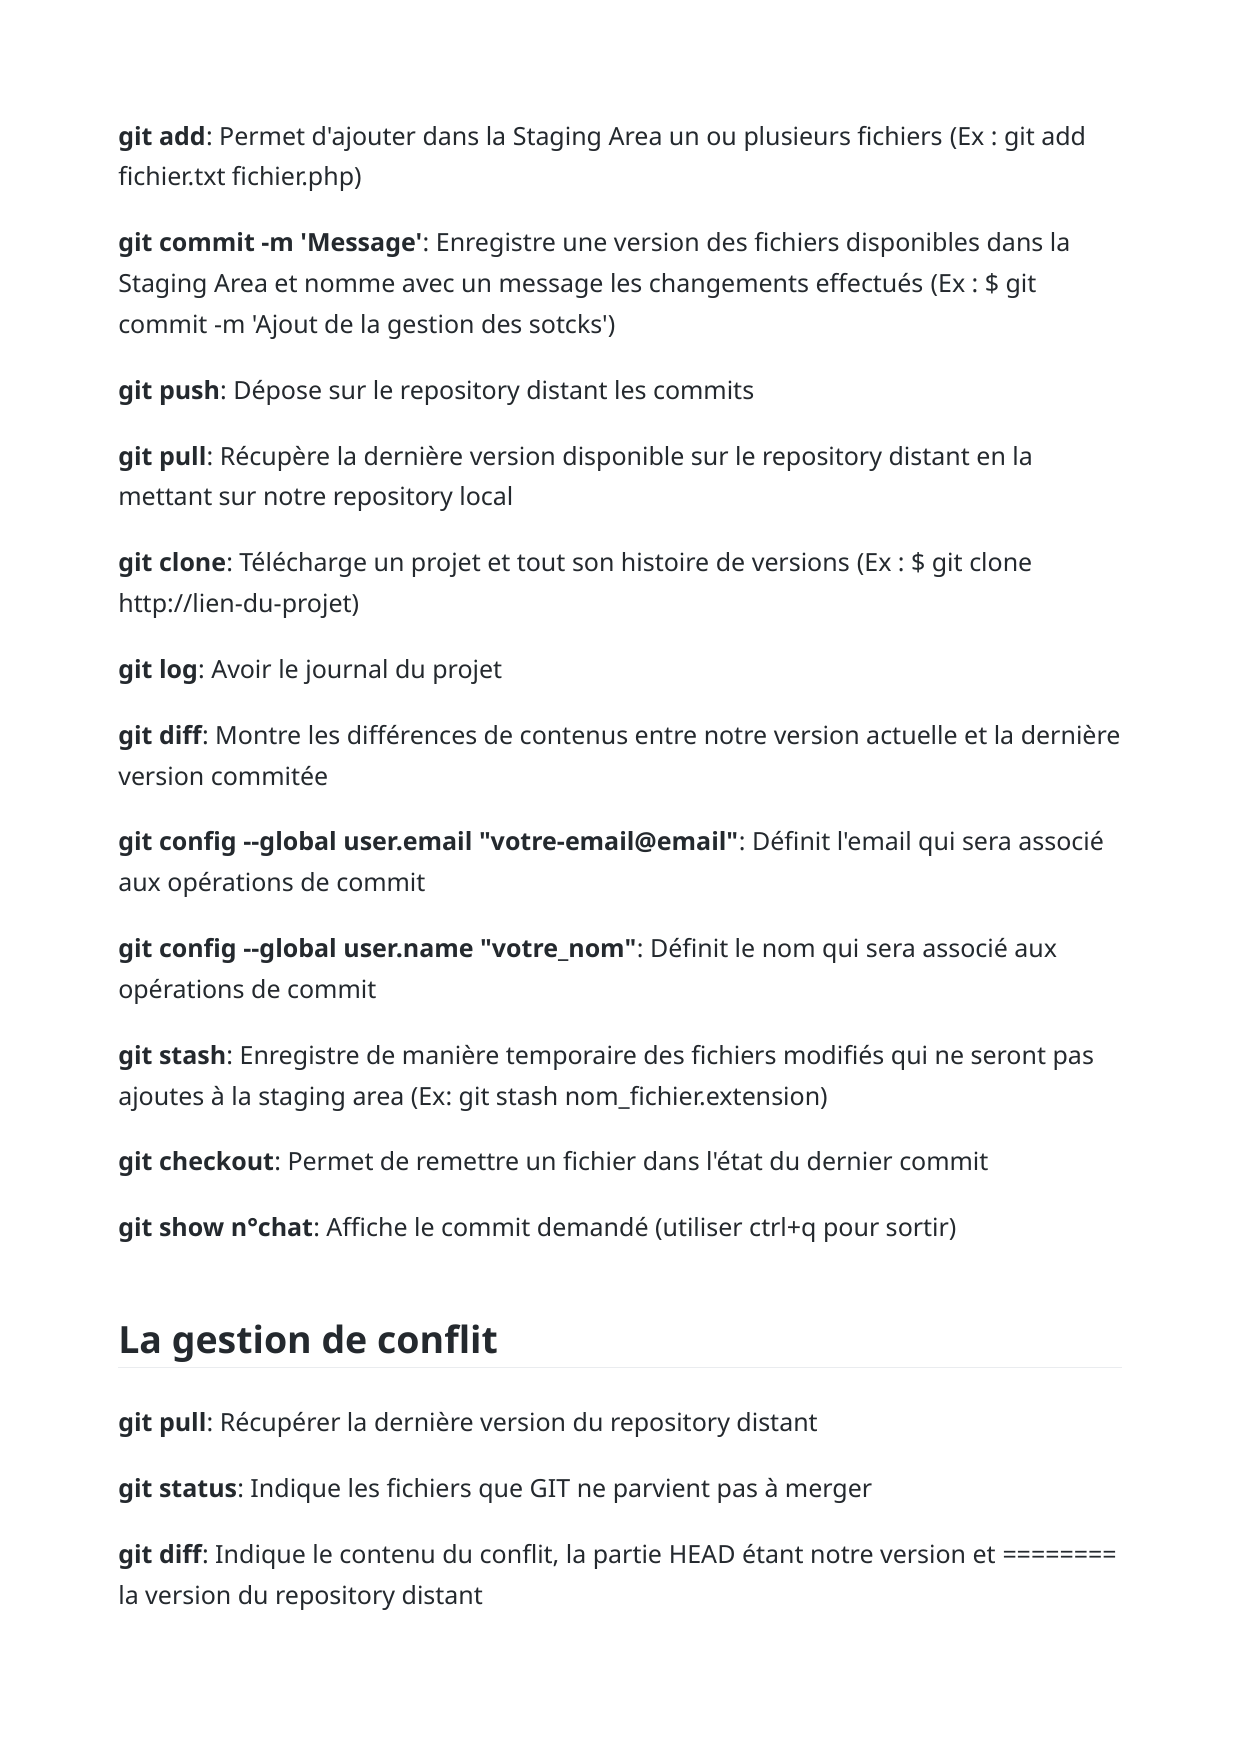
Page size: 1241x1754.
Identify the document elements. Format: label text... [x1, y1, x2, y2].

text git pull: Récupère la dernière version disponible sur le repository distant en la mettant sur notre repository local [118, 438, 1122, 513]
text git commit -m 'Message': Enregistre une version des fichiers disponibles dans la Staging Area et nomme avec un message les changements effectués (Ex : $ git commit -m 'Ajout de la gestion des sotcks') [118, 225, 1122, 341]
text git log: Avoir le journal du projet [118, 651, 1122, 686]
text git push: Dépose sur le repository distant les commits [118, 372, 1122, 406]
text git config --global user.email "votre-email@email": Définit l'email qui sera associé aux opérations de commit [118, 824, 1122, 899]
text git diff: Montre les différences de contenus entre notre version actuelle et la dernière version commitée [118, 717, 1122, 792]
text git show n°chat: Affiche le commit demandé (utiliser ctrl+q pour sortir) [118, 1210, 1122, 1244]
text git config --global user.name "votre_nom": Définit le nom qui sera associé aux opérations de commit [118, 931, 1122, 1006]
text git status: Indique les fichiers que GIT ne parvient pas à merger [118, 1471, 1122, 1505]
text git clone: Télécharge un projet et tout son histoire de versions (Ex : $ git clone http://lien-du-projet) [118, 545, 1122, 620]
text git checkout: Permet de remettre un fichier dans l'état du dernier commit [118, 1144, 1122, 1178]
text git diff: Indique le contenu du conflit, la partie HEAD étant notre version et ======== la version du repository distant [118, 1537, 1122, 1611]
text git stash: Enregistre de manière temporaire des fichiers modifiés qui ne seront pas ajoutes à la staging area (Ex: git stash nom_fichier.extension) [118, 1037, 1122, 1112]
text git pull: Récupérer la dernière version du repository distant [118, 1405, 1122, 1439]
text git add: Permet d'ajouter dans la Staging Area un ou plusieurs fichiers (Ex : git add fichier.txt fichier.php) [118, 118, 1122, 193]
subtitle La gestion de conflit [118, 1313, 1122, 1367]
